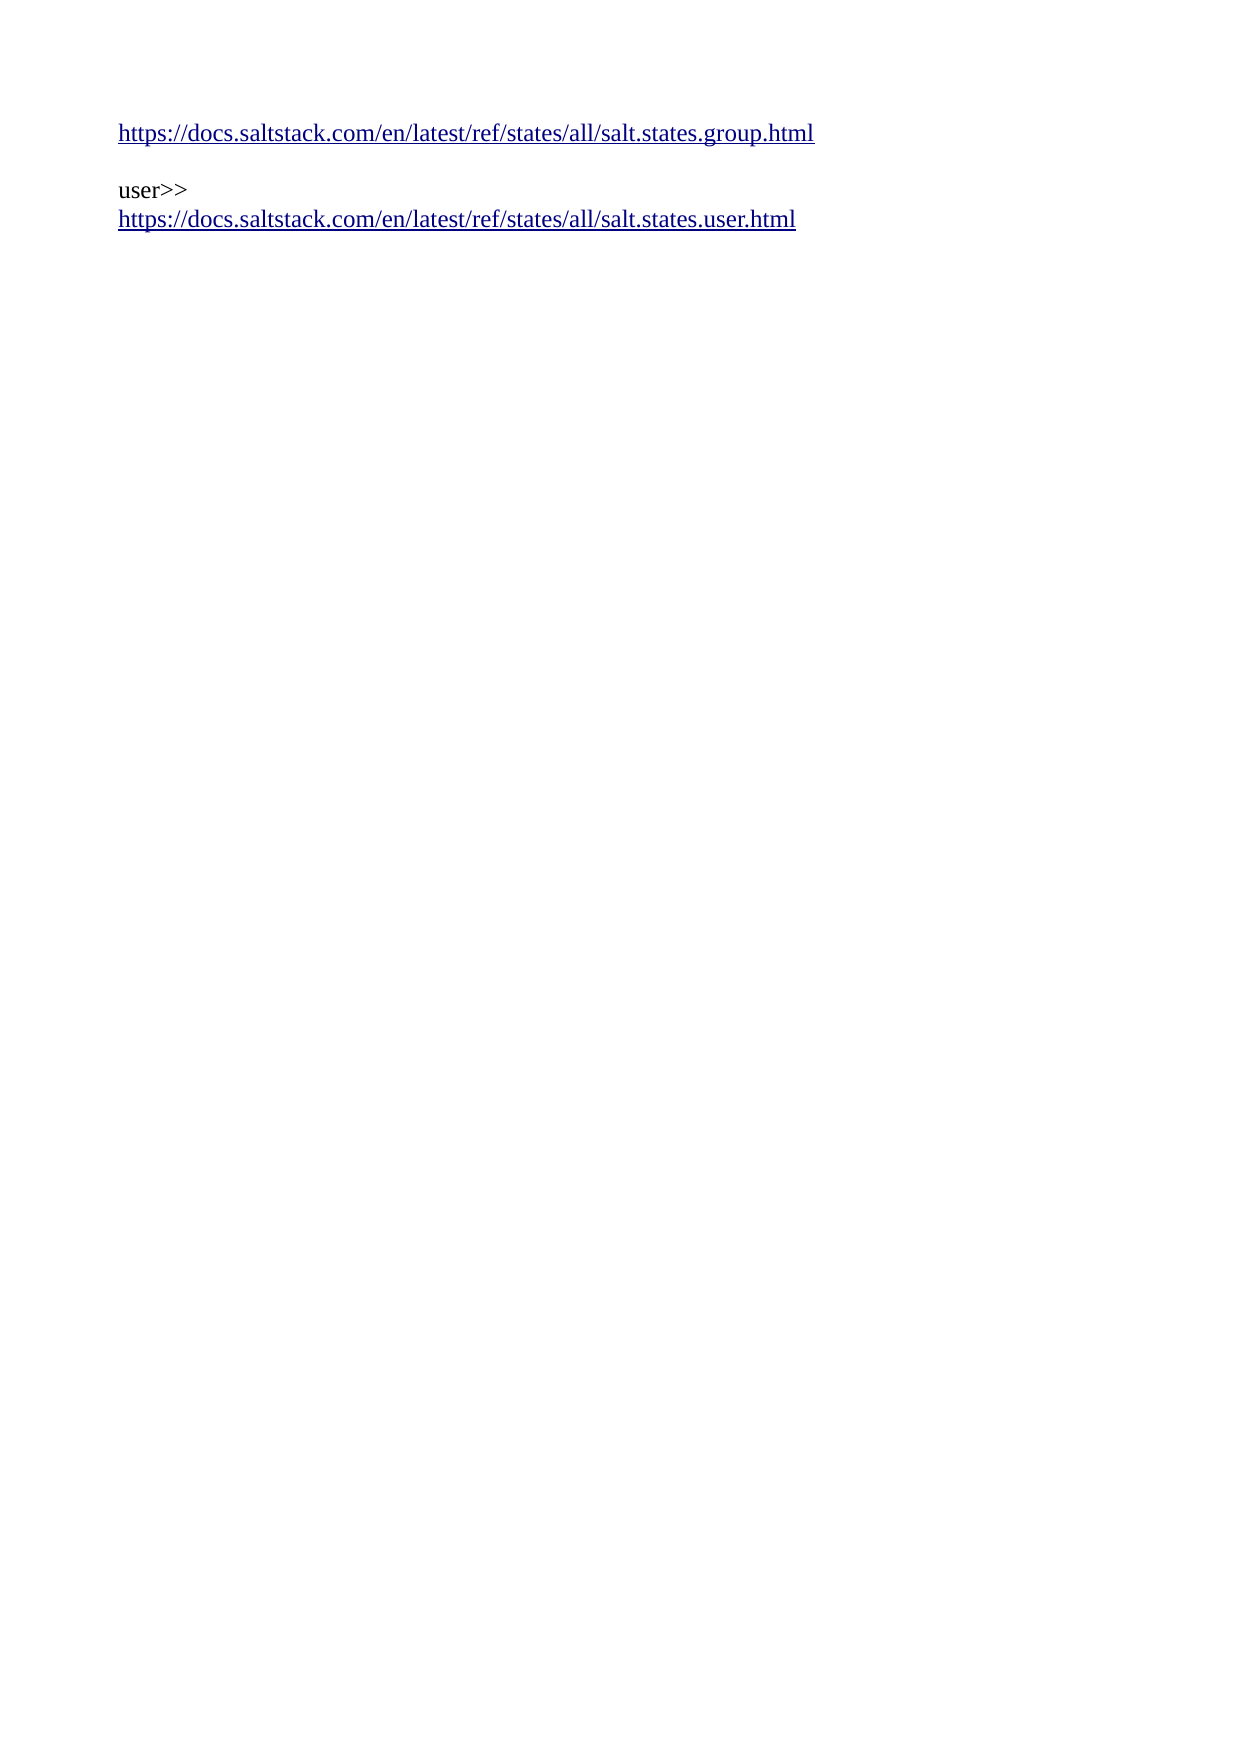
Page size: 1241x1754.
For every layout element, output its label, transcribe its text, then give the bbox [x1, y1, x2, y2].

text https://docs.saltstack.com/en/latest/ref/states/all/salt.states.user.html [118, 204, 1122, 233]
text user>> [118, 176, 1122, 204]
text https://docs.saltstack.com/en/latest/ref/states/all/salt.states.group.html [118, 118, 1122, 147]
